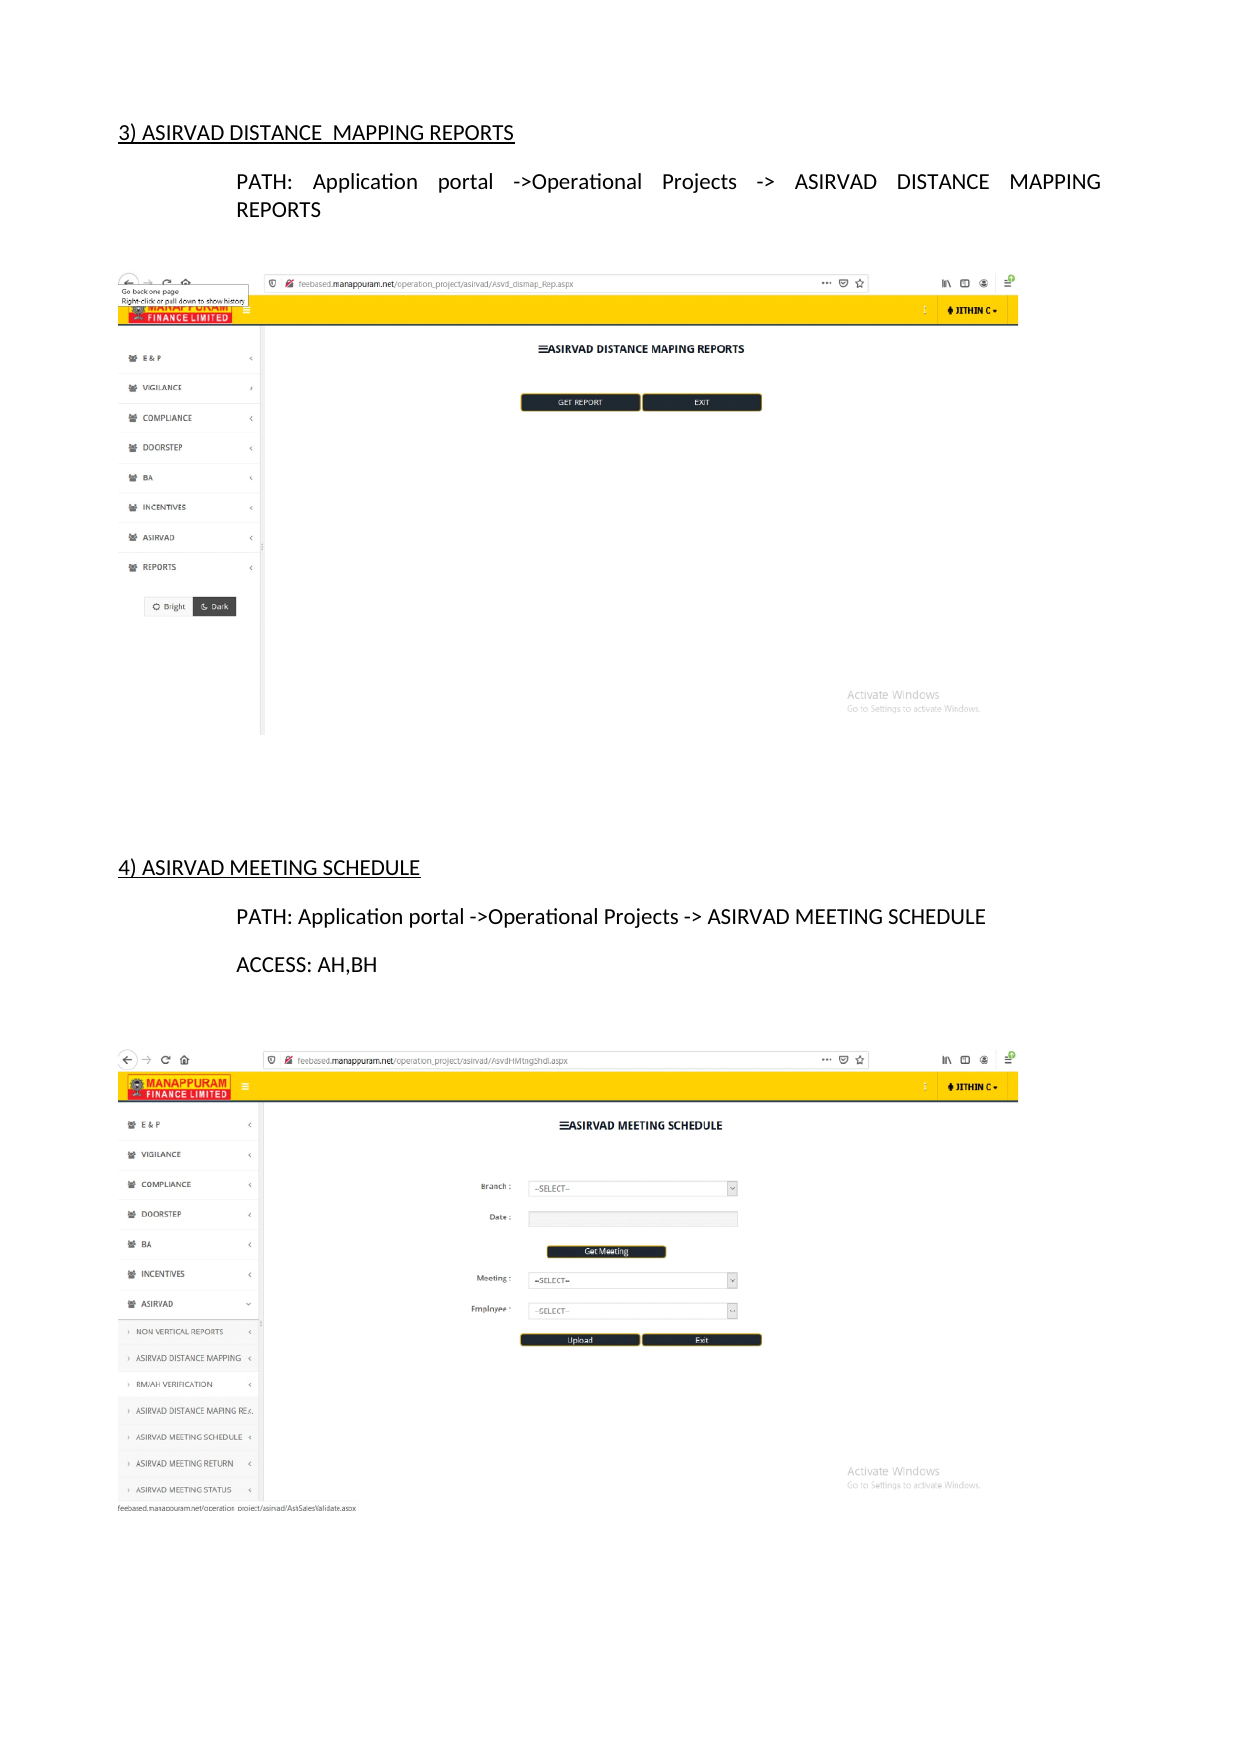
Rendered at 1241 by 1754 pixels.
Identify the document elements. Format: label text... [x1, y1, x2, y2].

text ACCESS: AH,BH [118, 951, 1122, 979]
text PATH: Application portal ->Operational Projects -> ASIRVAD MEETING SCHEDULE [118, 902, 1122, 930]
text PATH: Application portal ->Operational Projects -> ASIRVAD DISTANCE MAPPING REPORTS [118, 167, 1122, 223]
text 4) ASIRVAD MEETING SCHEDULE [118, 853, 1122, 881]
text 3) ASIRVAD DISTANCE MAPPING REPORTS [118, 118, 1122, 146]
